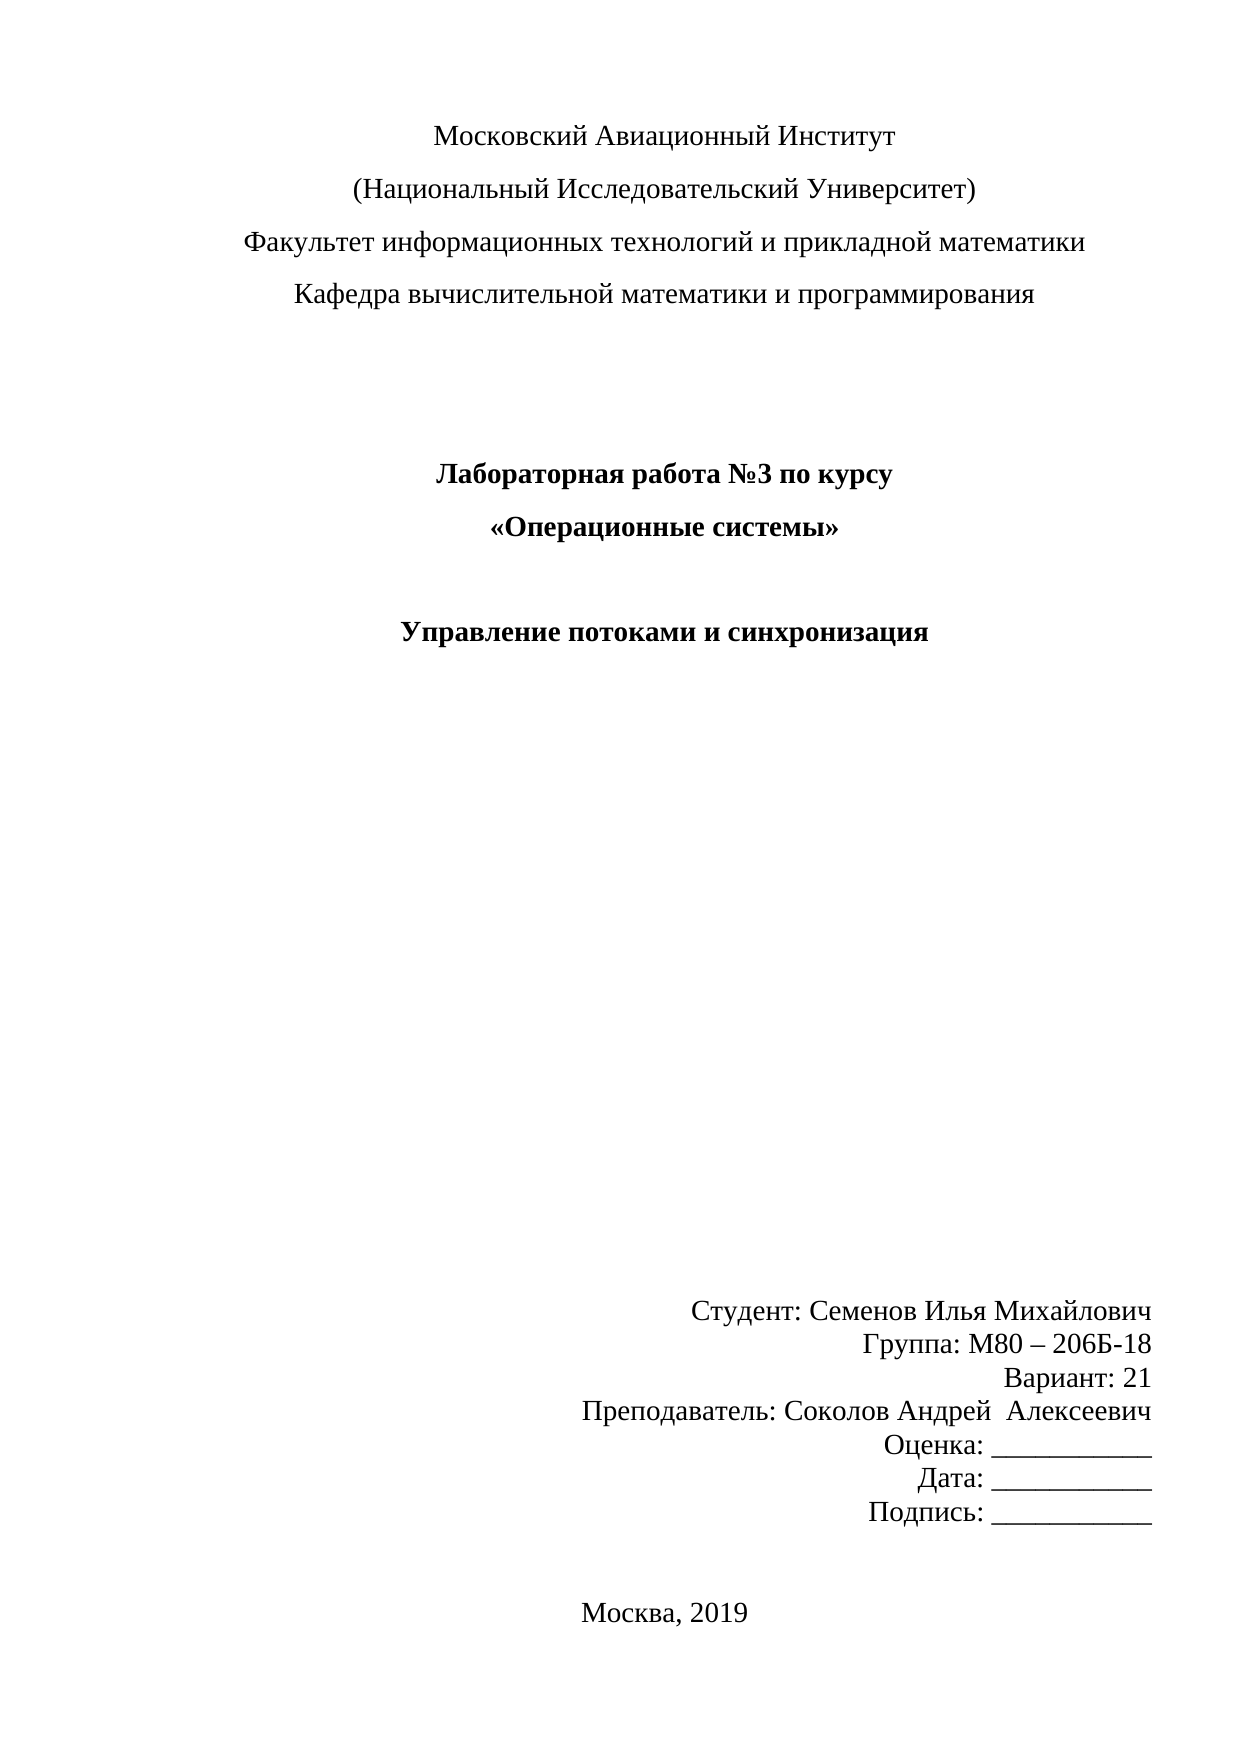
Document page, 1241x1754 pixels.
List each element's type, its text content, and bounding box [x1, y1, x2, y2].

text Кафедра вычислительной математики и программирования [177, 277, 1152, 310]
text Управление потоками и синхронизация [177, 614, 1152, 648]
text Студент: Семенов Илья Михайлович [177, 1293, 1152, 1326]
text (Национальный Исследовательский Университет) [177, 171, 1152, 204]
text Оценка: ___________ [177, 1427, 1152, 1461]
text Вариант: 21 [767, 1360, 1152, 1393]
text Дата: ___________ [177, 1461, 1152, 1494]
text Московский Авиационный Институт [177, 118, 1152, 152]
text Факультет информационных технологий и прикладной математики [177, 224, 1152, 257]
text «Операционные системы» [177, 509, 1152, 542]
text Группа: М80 – 206Б-18 [767, 1326, 1152, 1360]
text Лабораторная работа №3 по курсу [177, 456, 1152, 489]
text Москва, 2019 [177, 1595, 1152, 1628]
text Подпись: ___________ [177, 1494, 1152, 1528]
text Преподаватель: Соколов Андрей Алексеевич [177, 1393, 1152, 1427]
